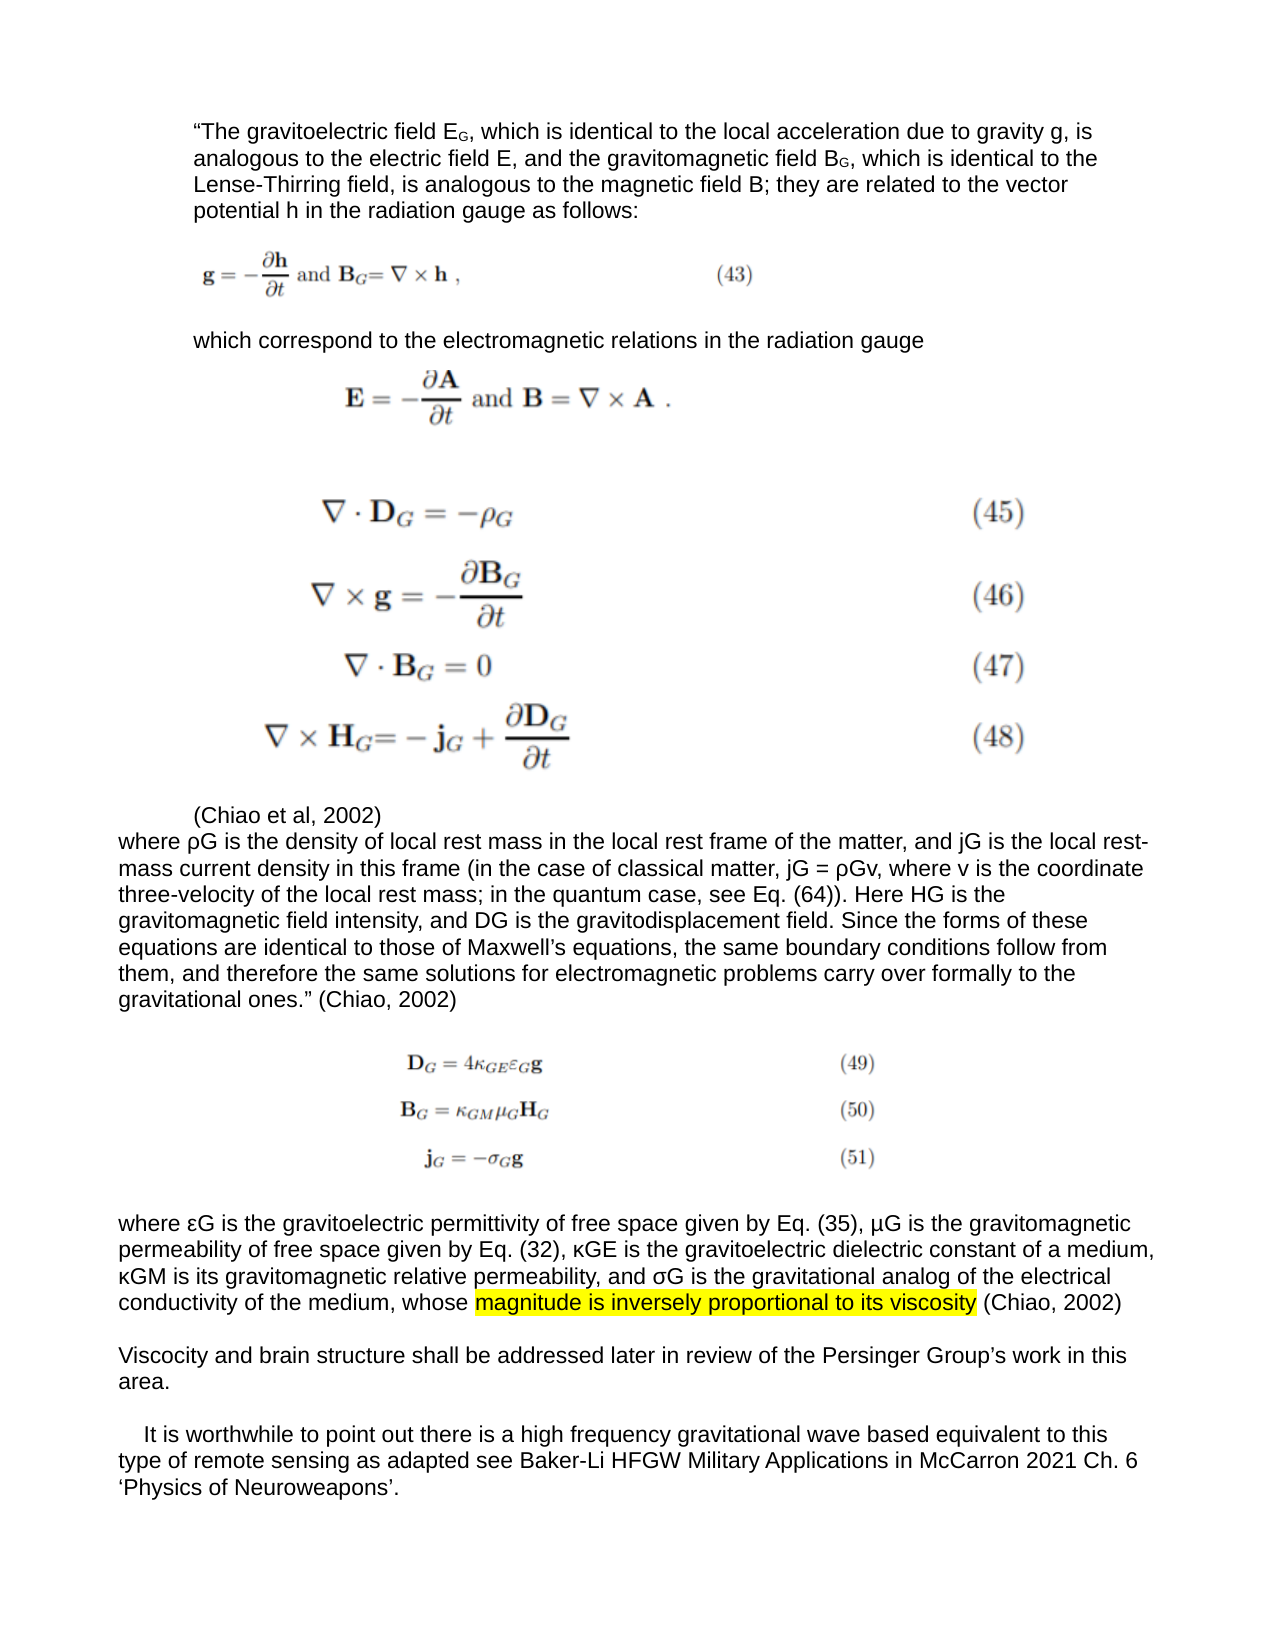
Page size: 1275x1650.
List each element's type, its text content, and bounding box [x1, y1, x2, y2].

picture [224, 462, 1051, 776]
picture [380, 1038, 895, 1184]
text Viscocity and brain structure shall be addressed later in review of the Persinger Group’s work in this area. [118, 1342, 1157, 1394]
text It is worthwhile to point out there is a high frequency gravitational wave based equivalent to this type of remote sensing as adapted see Baker-Li HFGW Military Applications in McCarron 2021 Ch. 6 ‘Physics of Neuroweapons’. [118, 1421, 1157, 1500]
text where ρG is the density of local rest mass in the local rest frame of the matter, and jG is the local rest-mass current density in this frame (in the case of classical matter, jG = ρGv, where v is the coordinate three-velocity of the local rest mass; in the quantum case, see Eq. (64)). Here HG is the gravitomagnetic field intensity, and DG is the gravitodisplacement field. Since the forms of these equations are identical to those of Maxwell’s equations, the same boundary conditions follow from them, and therefore the same solutions for electromagnetic problems carry over formally to the gravitational ones.” (Chiao, 2002) [118, 828, 1157, 1013]
text which correspond to the electromagnetic relations in the radiation gauge [193, 327, 1157, 354]
picture [190, 243, 762, 301]
text “The gravitoelectric field EG, which is identical to the local acceleration due to gravity g, is analogous to the electric field E, and the gravitomagnetic field BG, which is identical to the Lense-Thirring field, is analogous to the magnetic field B; they are related to the vector potential h in the radiation gauge as follows: [193, 118, 1157, 223]
text (Chiao et al, 2002) [193, 802, 1157, 828]
picture [327, 370, 673, 437]
text where εG is the gravitoelectric permittivity of free space given by Eq. (35), µG is the gravitomagnetic permeability of free space given by Eq. (32), κGE is the gravitoelectric dielectric constant of a medium, κGM is its gravitomagnetic relative permeability, and σG is the gravitational analog of the electrical conductivity of the medium, whose magnitude is inversely proportional to its viscosity (Chiao, 2002) [118, 1210, 1157, 1316]
